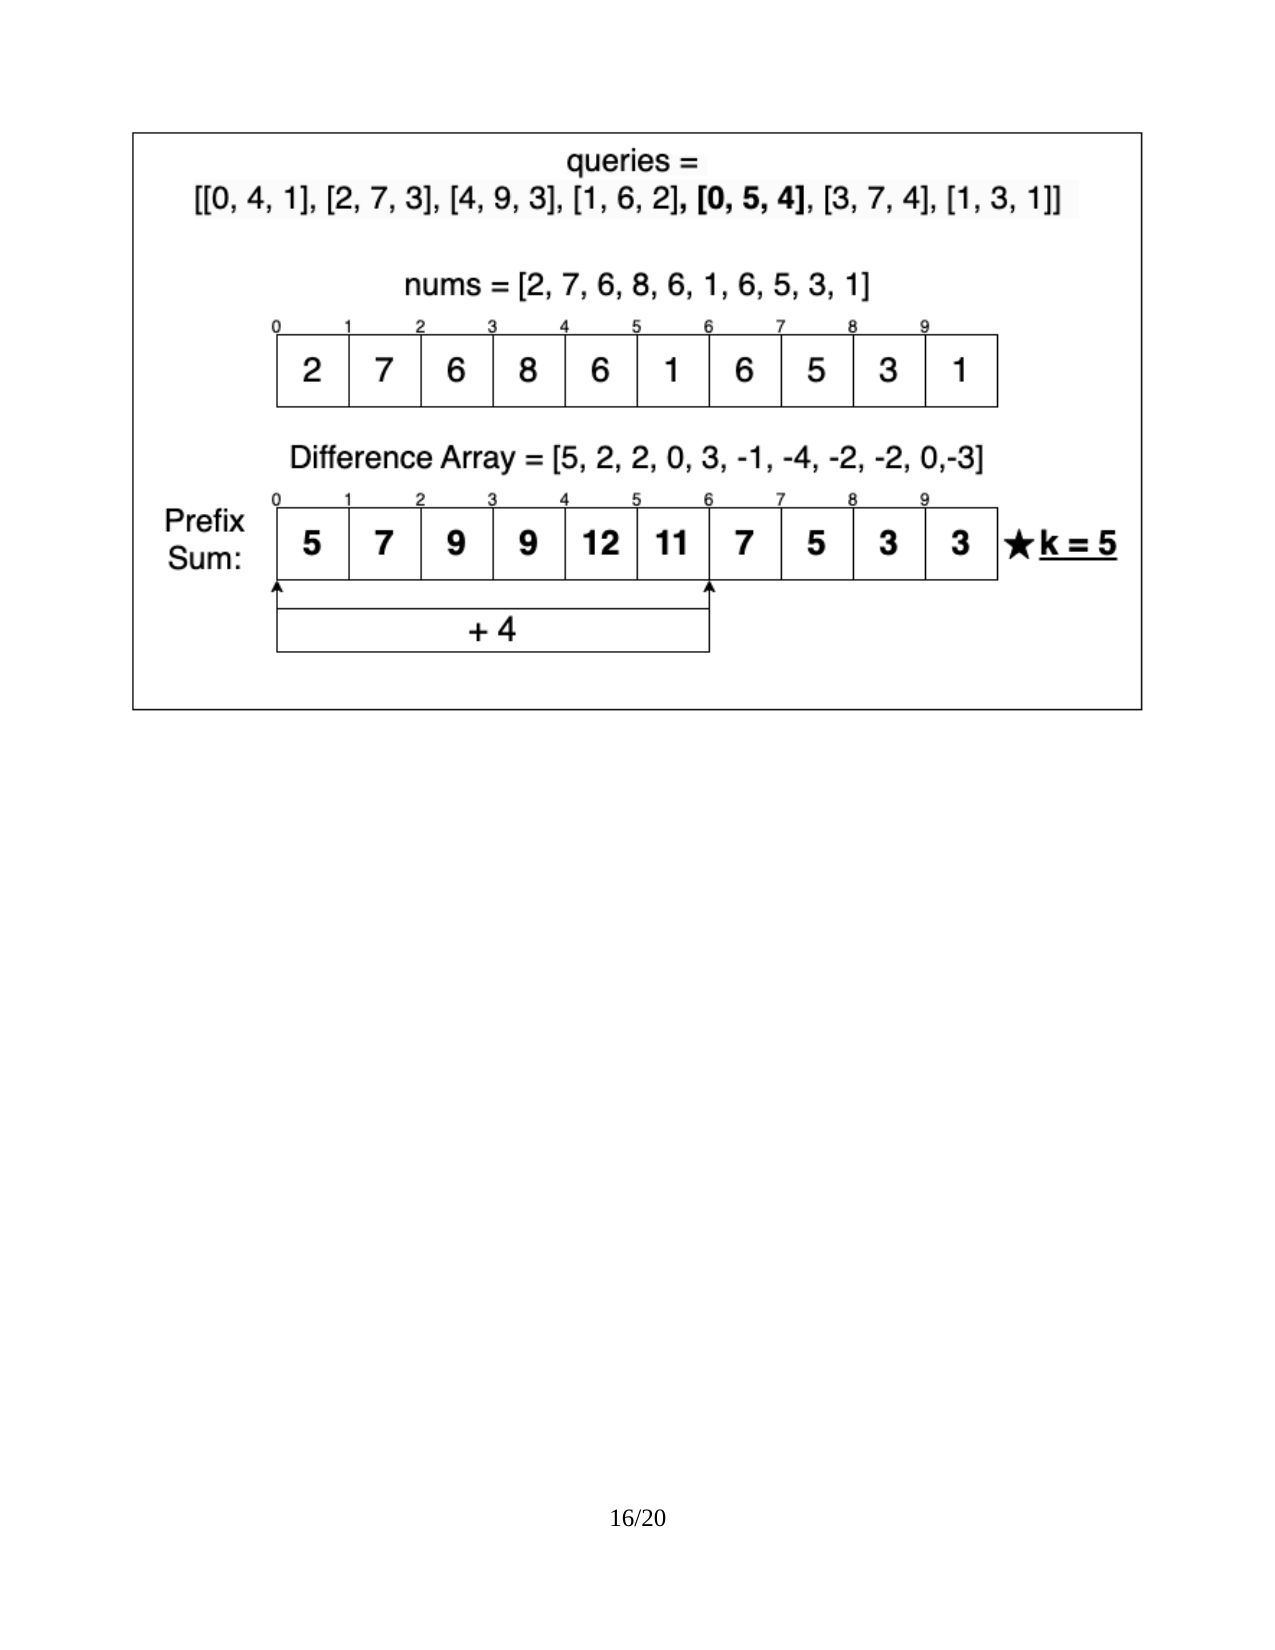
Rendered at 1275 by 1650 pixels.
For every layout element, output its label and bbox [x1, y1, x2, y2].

picture [118, 118, 1157, 725]
